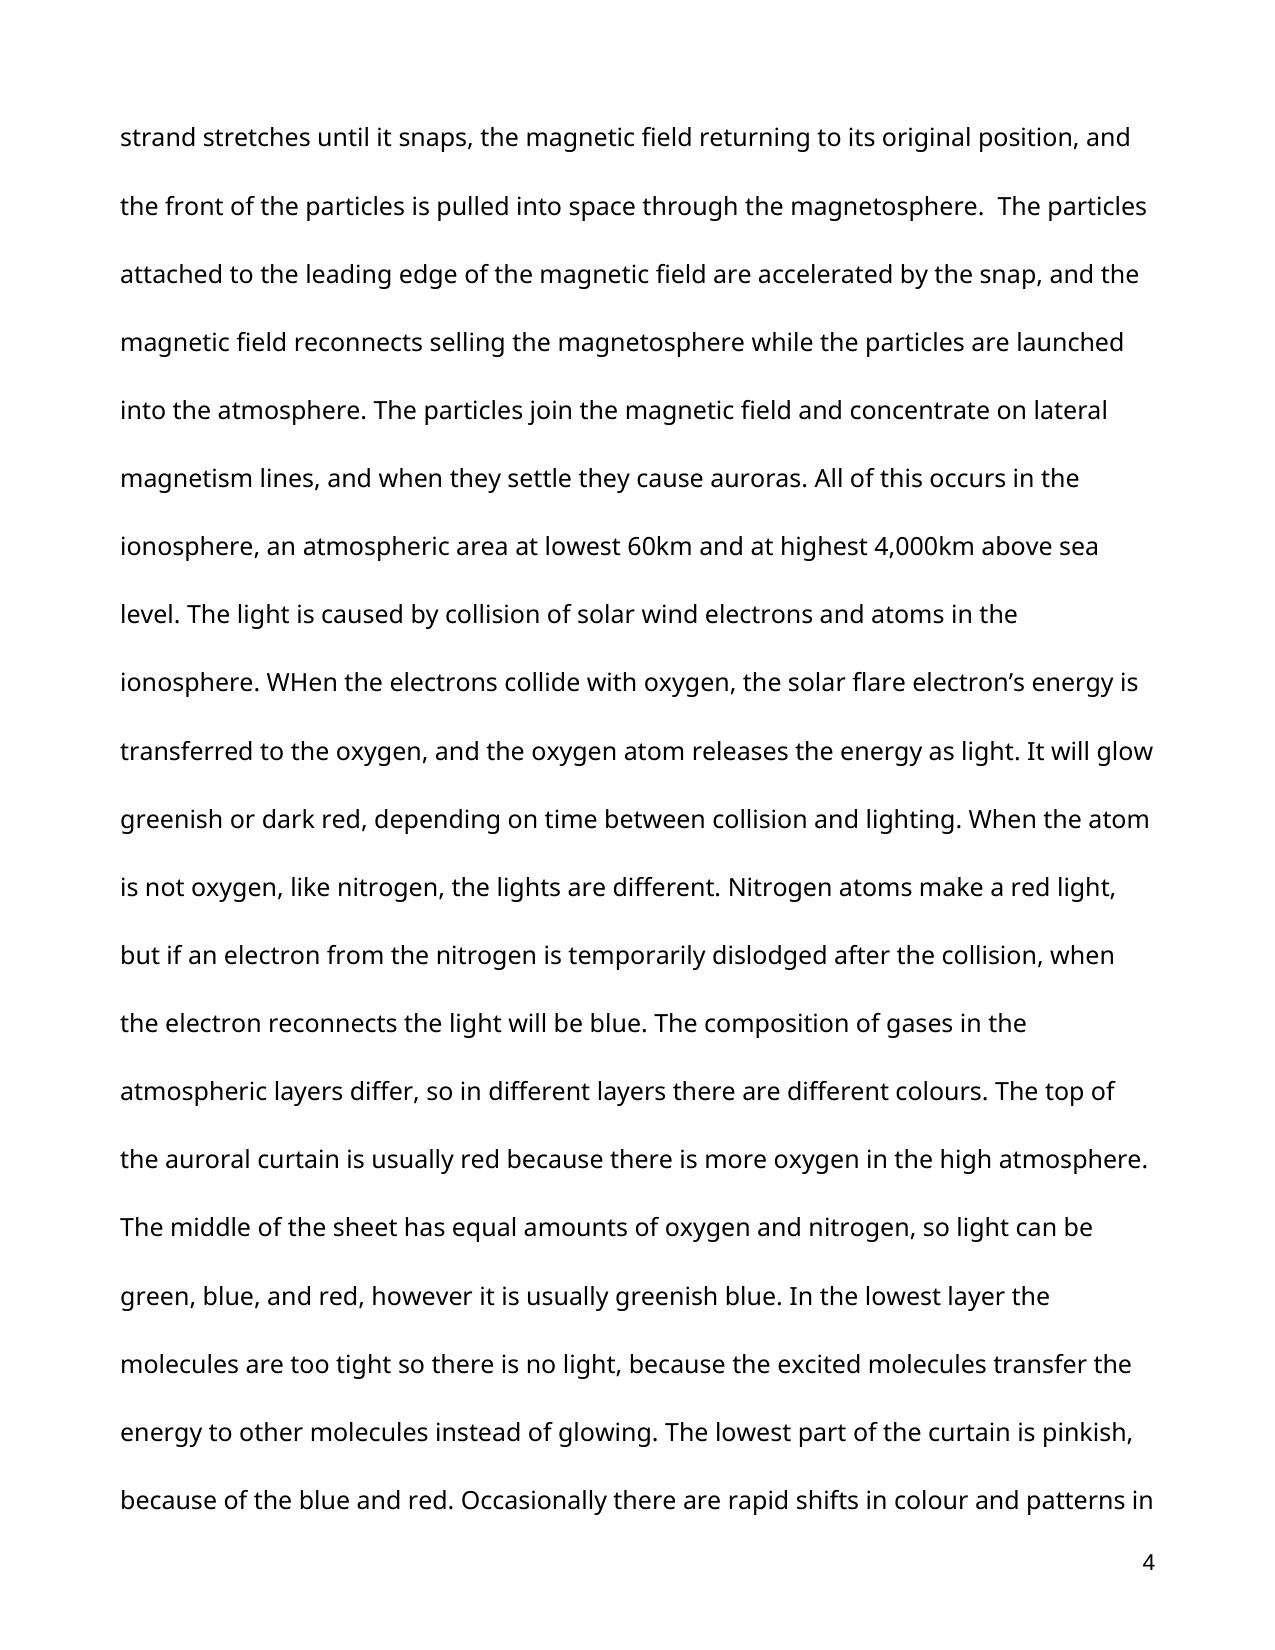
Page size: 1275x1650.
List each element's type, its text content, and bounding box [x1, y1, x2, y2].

text strand stretches until it snaps, the magnetic field returning to its original position, and the front of the particles is pulled into space through the magnetosphere. The particles attached to the leading edge of the magnetic field are accelerated by the snap, and the magnetic field reconnects selling the magnetosphere while the particles are launched into the atmosphere. The particles join the magnetic field and concentrate on lateral magnetism lines, and when they settle they cause auroras. All of this occurs in the ionosphere, an atmospheric area at lowest 60km and at highest 4,000km above sea level. The light is caused by collision of solar wind electrons and atoms in the ionosphere. WHen the electrons collide with oxygen, the solar flare electron’s energy is transferred to the oxygen, and the oxygen atom releases the energy as light. It will glow greenish or dark red, depending on time between collision and lighting. When the atom is not oxygen, like nitrogen, the lights are different. Nitrogen atoms make a red light, but if an electron from the nitrogen is temporarily dislodged after the collision, when the electron reconnects the light will be blue. The composition of gases in the atmospheric layers differ, so in different layers there are different colours. The top of the auroral curtain is usually red because there is more oxygen in the high atmosphere. The middle of the sheet has equal amounts of oxygen and nitrogen, so light can be green, blue, and red, however it is usually greenish blue. In the lowest layer the molecules are too tight so there is no light, because the excited molecules transfer the energy to other molecules instead of glowing. The lowest part of the curtain is pinkish, because of the blue and red. Occasionally there are rapid shifts in colour and patterns in [120, 120, 1155, 1517]
